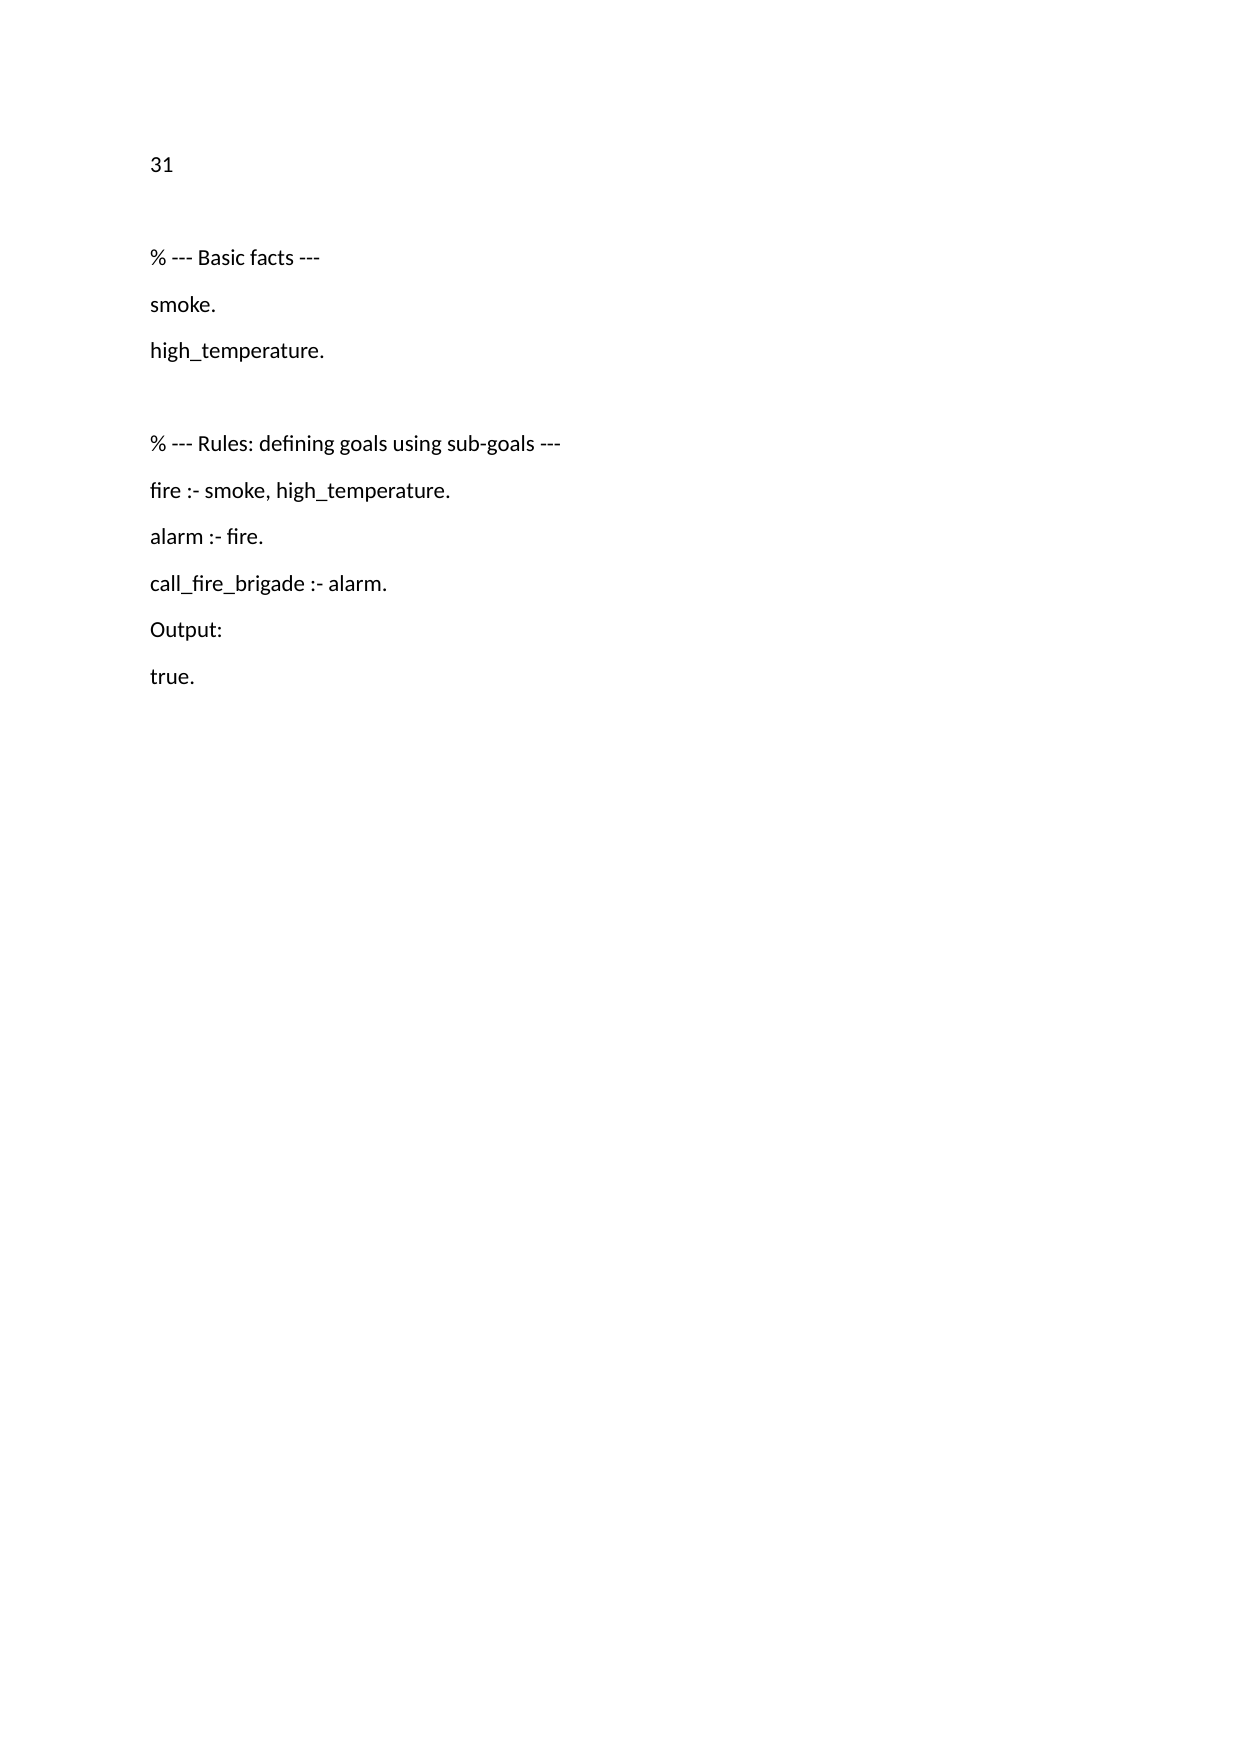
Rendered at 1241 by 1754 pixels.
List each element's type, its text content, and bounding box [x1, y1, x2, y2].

text alarm :- fire. [150, 522, 1090, 551]
text high_temperature. [150, 336, 1090, 364]
text true. [150, 662, 1090, 690]
text call_fire_brigade :- alarm. [150, 569, 1090, 597]
text % --- Basic facts --- [150, 243, 1090, 271]
text % --- Rules: defining goals using sub-goals --- [150, 429, 1090, 457]
text Output: [150, 616, 1090, 644]
text 31 [150, 150, 1090, 178]
text fire :- smoke, high_temperature. [150, 476, 1090, 504]
text smoke. [150, 290, 1090, 318]
